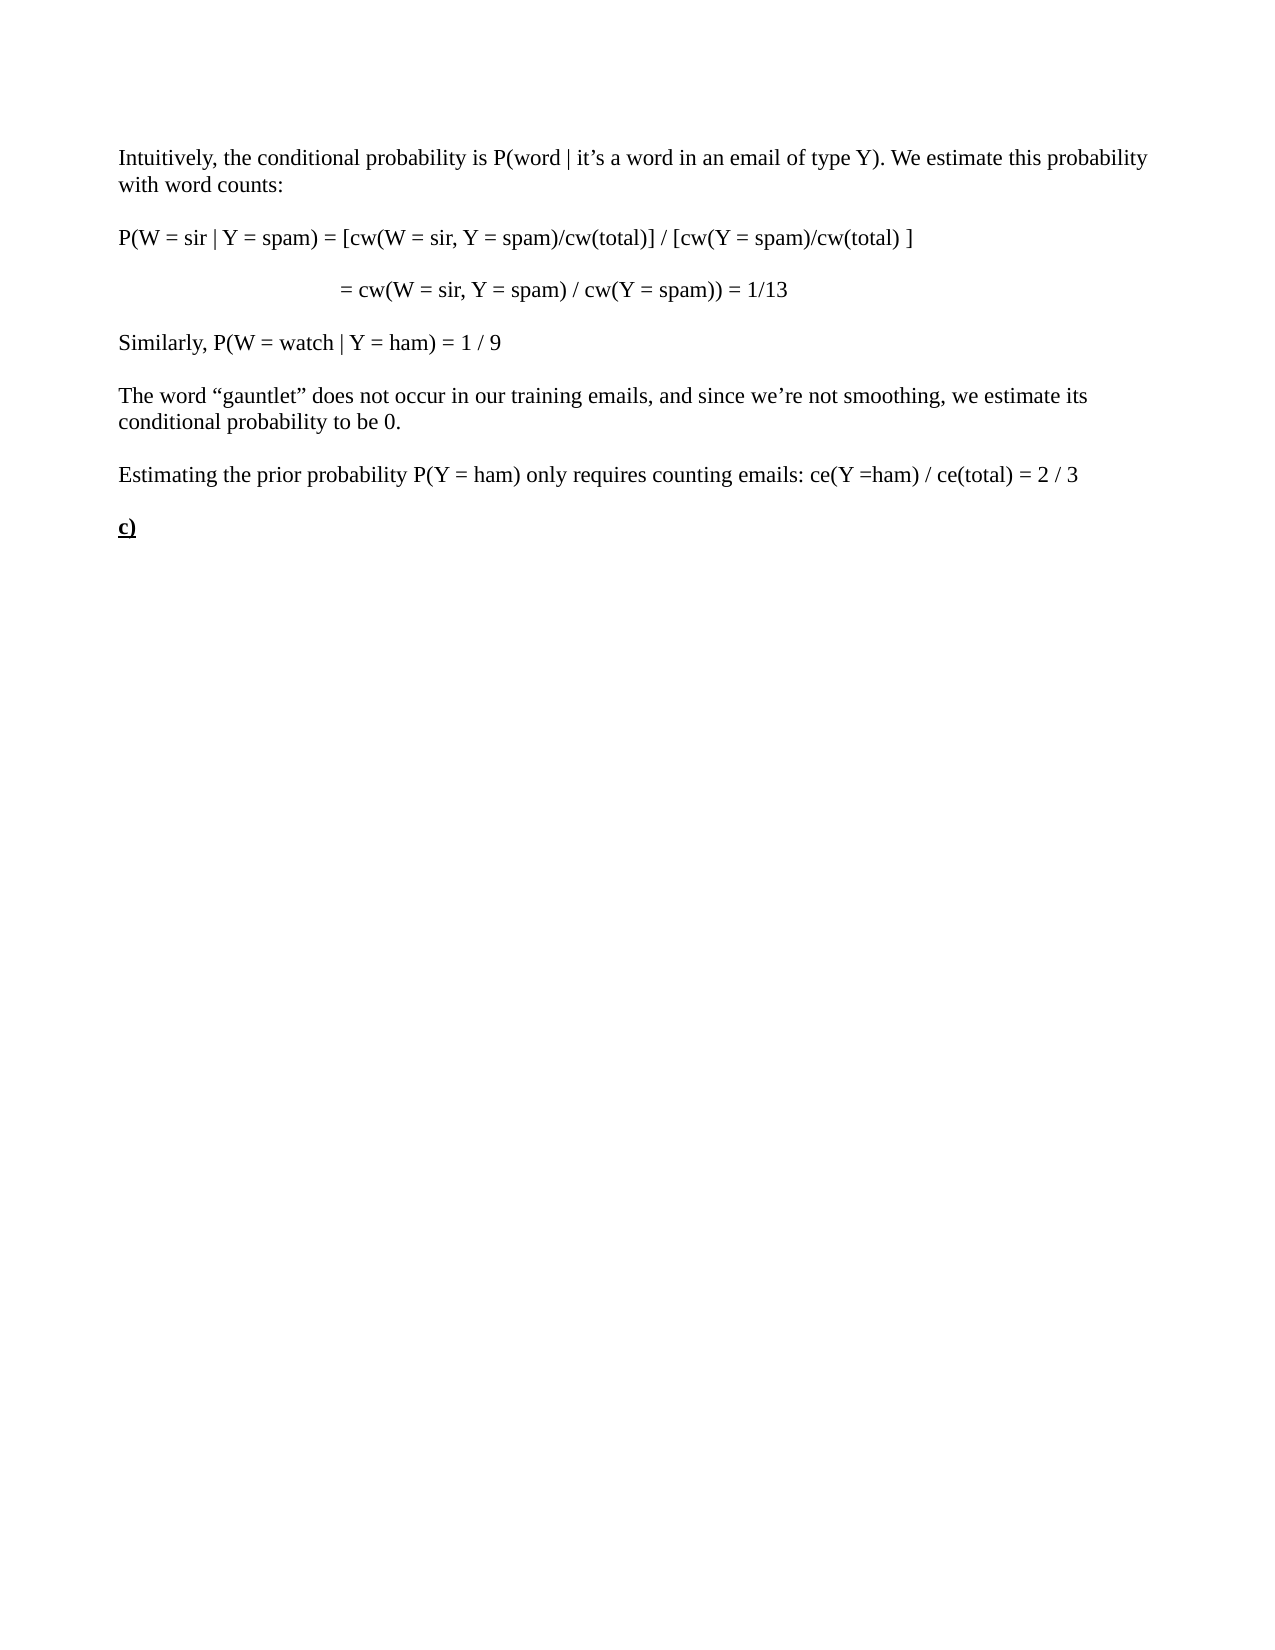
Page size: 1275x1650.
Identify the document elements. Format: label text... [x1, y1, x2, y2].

text P(W = sir | Y = spam) = [cw(W = sir, Y = spam)/cw(total)] / [cw(Y = spam)/cw(total) ] [118, 223, 1157, 250]
text Estimating the prior probability P(Y = ham) only requires counting emails: ce(Y =ham) / ce(total) = 2 / 3 [118, 461, 1157, 487]
text Intuitively, the conditional probability is P(word | it’s a word in an email of type Y). We estimate this probability with word counts: [118, 144, 1157, 197]
text Similarly, P(W = watch | Y = ham) = 1 / 9 [118, 329, 1157, 355]
text = cw(W = sir, Y = spam) / cw(Y = spam)) = 1/13 [118, 276, 1157, 303]
text The word “gauntlet” does not occur in our training emails, and since we’re not smoothing, we estimate its conditional probability to be 0. [118, 382, 1157, 434]
text c) [118, 513, 1157, 540]
